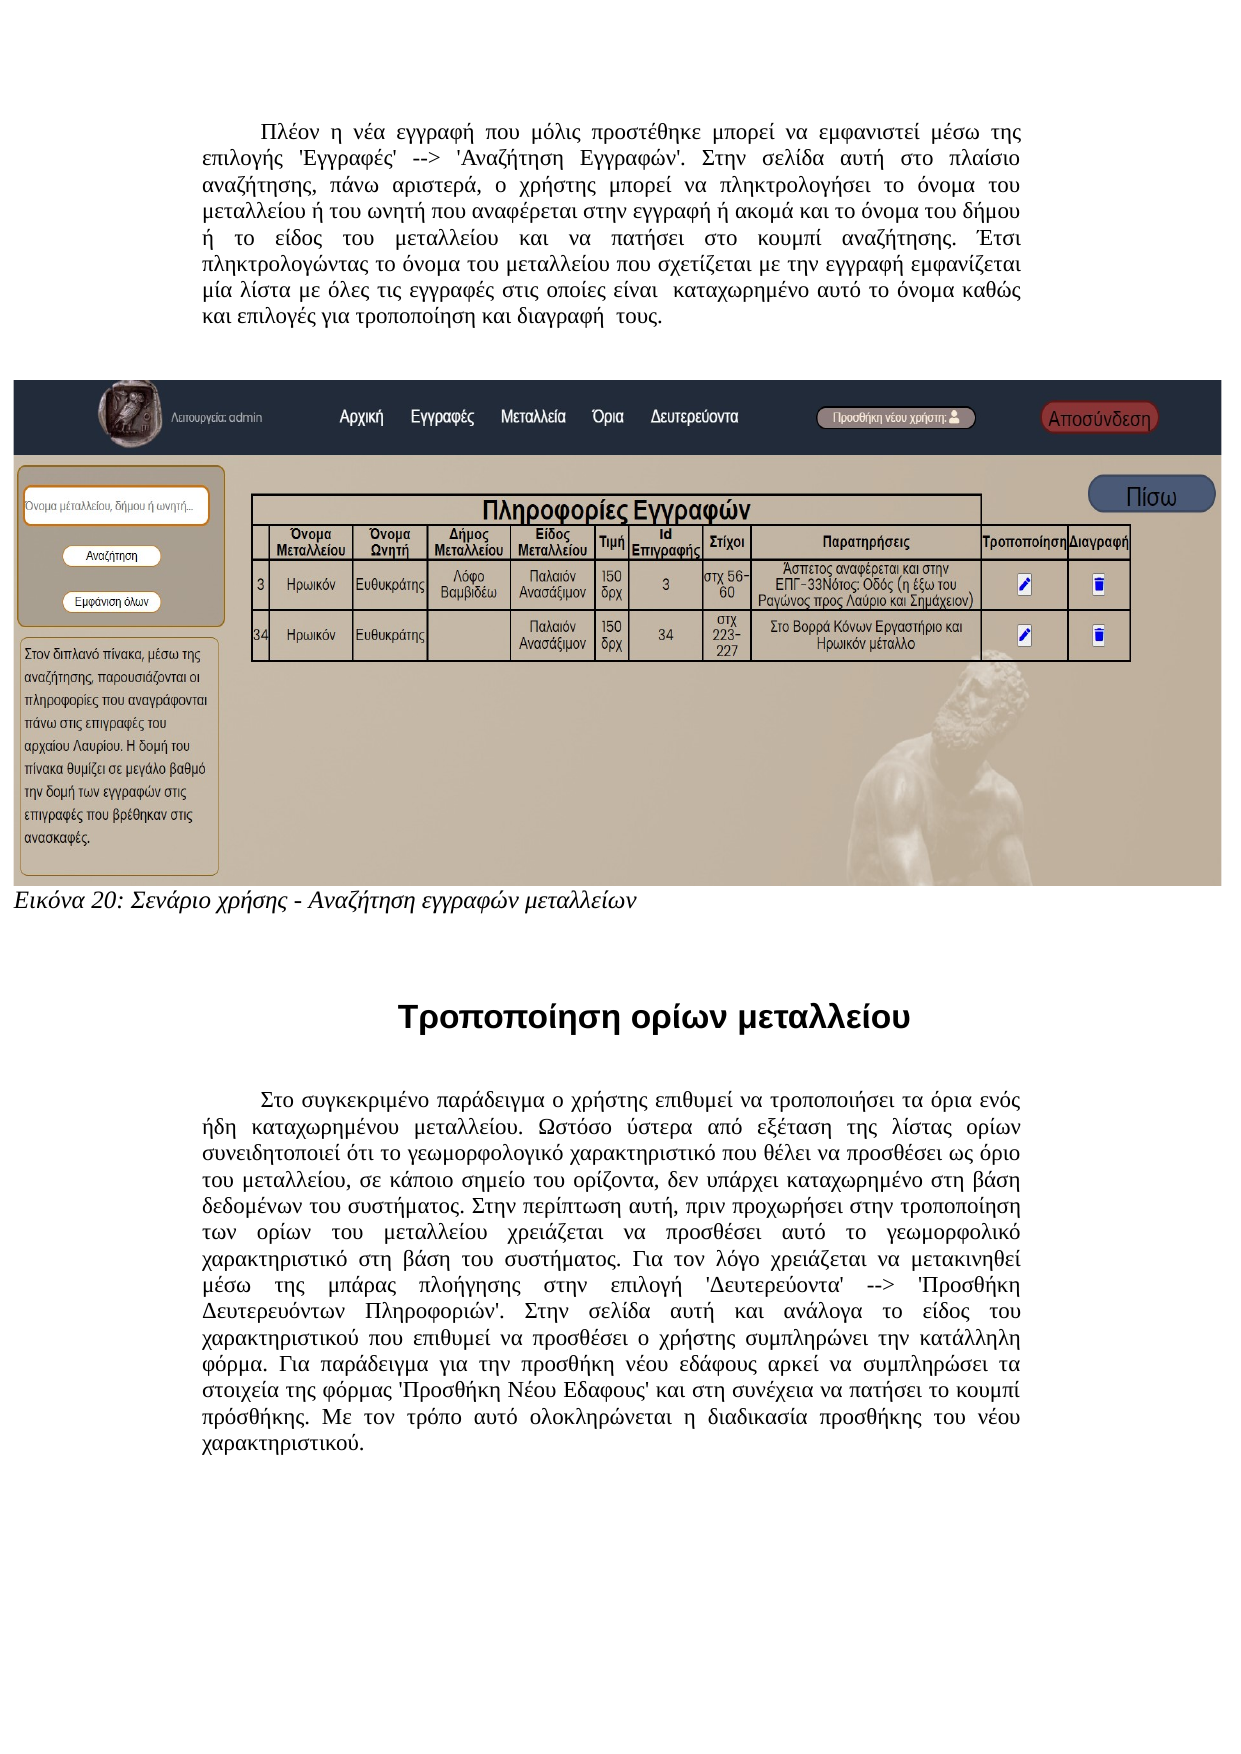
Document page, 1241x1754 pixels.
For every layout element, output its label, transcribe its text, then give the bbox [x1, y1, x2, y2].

text Πλέον η νέα εγγραφή που μόλις προστέθηκε μπορεί να εμφανιστεί μέσω της επιλογής 'Εγγραφές' --> 'Αναζήτηση Εγγραφών'. Στην σελίδα αυτή στο πλαίσιο αναζήτησης, πάνω αριστερά, ο χρήστης μπορεί να πληκτρολογήσει το όνομα του μεταλλείου ή του ωνητή που αναφέρεται στην εγγραφή ή ακομά και το όνομα του δήμου ή το είδος του μεταλλείου και να πατήσει στο κουμπί αναζήτησης. Έτσι πληκτρολογώντας το όνομα του μεταλλείου που σχετίζεται με την εγγραφή εμφανίζεται μία λίστα με όλες τις εγγραφές στις οποίες είναι καταχωρημένο αυτό το όνομα καθώς και επιλογές για τροποποίηση και διαγραφή τους. [202, 118, 1022, 329]
picture [13, 380, 1222, 886]
text Στο συγκεκριμένο παράδειγμα ο χρήστης επιθυμεί να τροποποιήσει τα όρια ενός ήδη καταχωρημένου μεταλλείου. Ωστόσο ύστερα από εξέταση της λίστας ορίων συνειδητοποιεί ότι το γεωμορφολογικό χαρακτηριστικό που θέλει να προσθέσει ως όριο του μεταλλείου, σε κάποιο σημείο του ορίζοντα, δεν υπάρχει καταχωρημένο στη βάση δεδομένων του συστήματος. Στην περίπτωση αυτή, πριν προχωρήσει στην τροποποίηση των ορίων του μεταλλείου χρειάζεται να προσθέσει αυτό το γεωμορφολικό χαρακτηριστικό στη βάση του συστήματος. Για τον λόγο χρειάζεται να μετακινηθεί μέσω της μπάρας πλοήγησης στην επιλογή 'Δευτερεύοντα' --> 'Προσθήκη Δευτερευόντων Πληροφοριών'. Στην σελίδα αυτή και ανάλογα το είδος του χαρακτηριστικού που επιθυμεί να προσθέσει ο χρήστης συμπληρώνει την κατάλληλη φόρμα. Για παράδειγμα για την προσθήκη νέου εδάφους αρκεί να συμπληρώσει τα στοιχεία της φόρμας 'Προσθήκη Νέου Εδαφους' και στη συνέχεια να πατήσει το κουμπί πρόσθήκης. Με τον τρόπο αυτό ολοκληρώνεται η διαδικασία προσθήκης του νέου χαρακτηριστικού. [202, 1087, 1022, 1456]
subtitle Τροποποίηση ορίων μεταλλείου [187, 997, 1122, 1035]
text Εικόνα 20: Σενάριο χρήσης - Αναζήτηση εγγραφών μεταλλείων [14, 886, 1222, 914]
